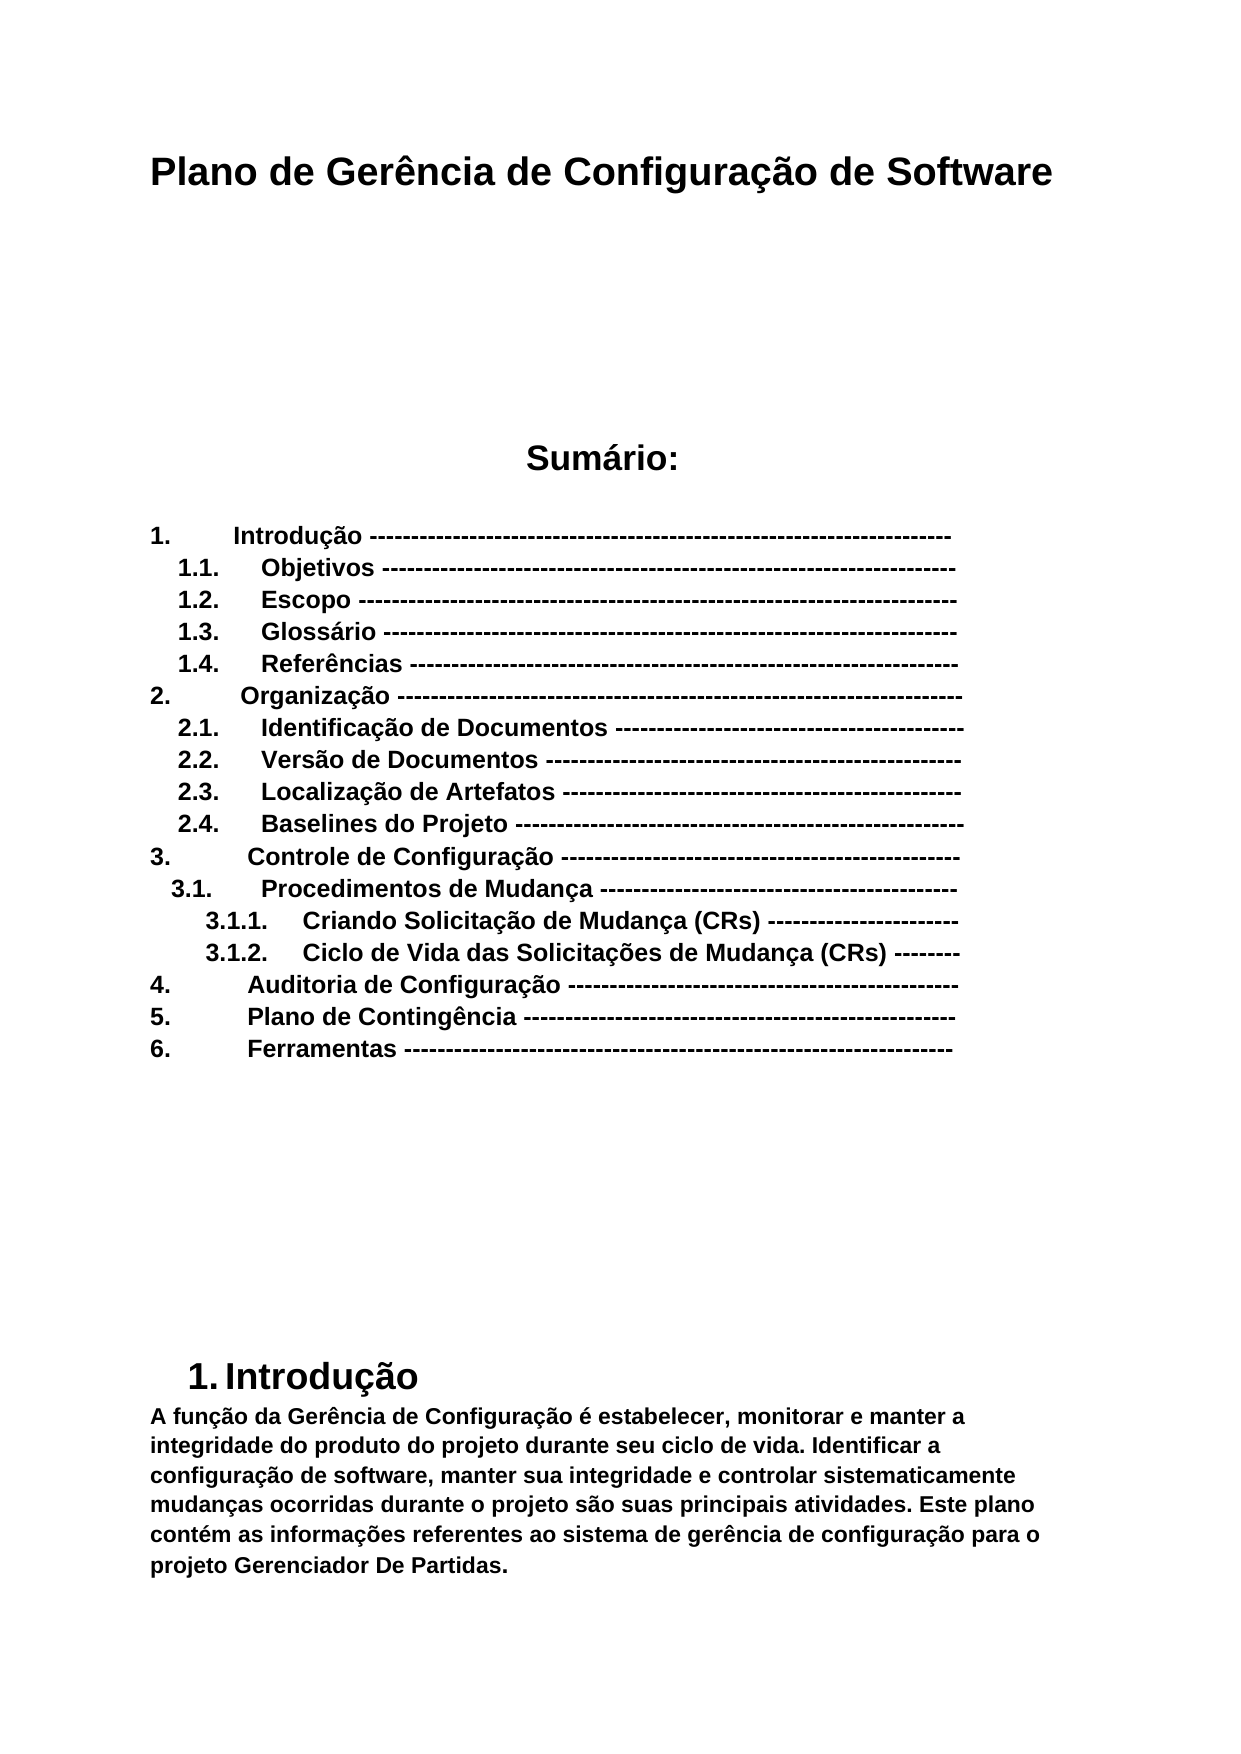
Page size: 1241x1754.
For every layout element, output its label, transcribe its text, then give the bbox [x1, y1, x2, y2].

text 6. Ferramentas ------------------------------------------------------------------ [150, 1035, 1091, 1063]
text 2. Organização -------------------------------------------------------------------- [150, 682, 1091, 710]
text 1.3. Glossário --------------------------------------------------------------------- [150, 618, 1091, 646]
text 2.4. Baselines do Projeto ------------------------------------------------------ [150, 810, 1091, 838]
text 1.2. Escopo ------------------------------------------------------------------------ [150, 586, 1091, 614]
text 1. Introdução ---------------------------------------------------------------------- [150, 522, 1091, 549]
text 3.1.2. Ciclo de Vida das Solicitações de Mudança (CRs) -------- [150, 939, 1091, 967]
text Plano de Gerência de Configuração de Software [150, 150, 1091, 194]
text 2.1. Identificação de Documentos ------------------------------------------ [150, 714, 1091, 742]
text 3. Controle de Configuração ------------------------------------------------ [150, 842, 1091, 870]
text 4. Auditoria de Configuração ----------------------------------------------- [150, 971, 1091, 999]
text 1.4. Referências ------------------------------------------------------------------ [150, 650, 1091, 678]
text 3.1. Procedimentos de Mudança ------------------------------------------- [150, 874, 1091, 902]
text 5. Plano de Contingência ---------------------------------------------------- [150, 1003, 1091, 1031]
text Sumário: [150, 439, 1091, 478]
text 1.1. Objetivos --------------------------------------------------------------------- [150, 554, 1091, 582]
text A função da Gerência de Configuração é estabelecer, monitorar e manter a integridade do produto do projeto durante seu ciclo de vida. Identificar a configuração de software, manter sua integridade e controlar sistematicamente mudanças ocorridas durante o projeto são suas principais atividades. Este plano contém as informações referentes ao sistema de gerência de configuração para o projeto Gerenciador De Partidas. [150, 1404, 1091, 1579]
text 2.3. Localização de Artefatos ------------------------------------------------ [150, 778, 1091, 806]
list Introdução [187, 1356, 1091, 1398]
text 3.1.1. Criando Solicitação de Mudança (CRs) ----------------------- [150, 907, 1091, 934]
text 2.2. Versão de Documentos -------------------------------------------------- [150, 746, 1091, 774]
